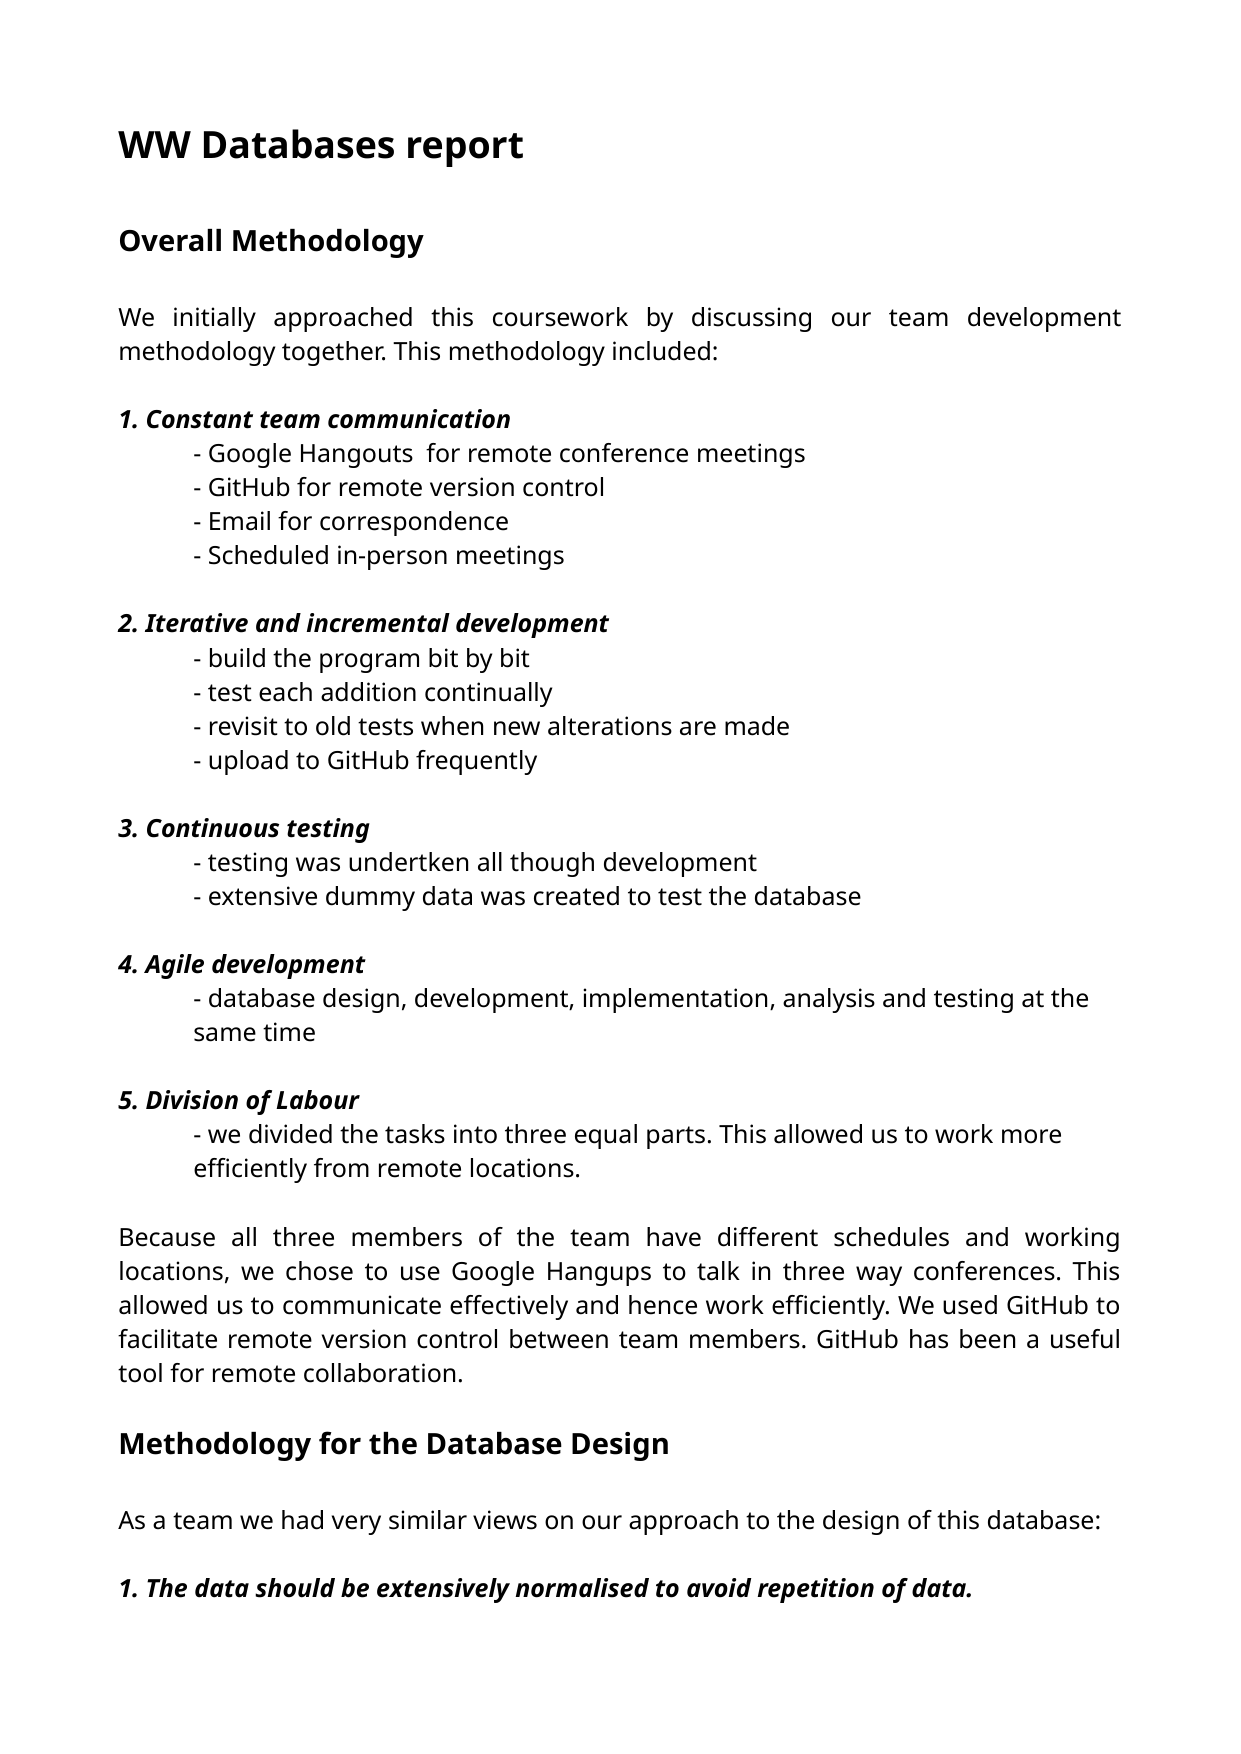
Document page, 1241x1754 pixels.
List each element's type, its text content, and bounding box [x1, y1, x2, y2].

text - we divided the tasks into three equal parts. This allowed us to work more efficiently from remote locations. [193, 1117, 1122, 1185]
text - upload to GitHub frequently [193, 742, 1122, 776]
text Methodology for the Database Design [118, 1424, 1122, 1463]
text - database design, development, implementation, analysis and testing at the same time [193, 981, 1122, 1049]
text We initially approached this coursework by discussing our team development methodology together. This methodology included: [118, 299, 1122, 368]
text - Email for correspondence [193, 504, 1122, 538]
text 2. Iterative and incremental development [118, 606, 1122, 640]
text - GitHub for remote version control [193, 470, 1122, 504]
text 3. Continuous testing [118, 811, 1122, 844]
text - test each addition continually [193, 674, 1122, 708]
text - revisit to old tests when new alterations are made [193, 708, 1122, 742]
text Because all three members of the team have different schedules and working locations, we chose to use Google Hangups to talk in three way conferences. This allowed us to communicate effectively and hence work efficiently. We used GitHub to facilitate remote version control between team members. GitHub has been a useful tool for remote collaboration. [118, 1219, 1122, 1389]
text 5. Division of Labour [118, 1083, 1122, 1117]
text Overall Methodology [118, 220, 1122, 260]
text - Google Hangouts for remote conference meetings [193, 436, 1122, 470]
text - testing was undertken all though development [193, 844, 1122, 879]
text WW Databases report [118, 118, 1122, 169]
text - extensive dummy data was created to test the database [193, 879, 1122, 913]
text - Scheduled in-person meetings [193, 538, 1122, 572]
text - build the program bit by bit [193, 640, 1122, 674]
text As a team we had very similar views on our approach to the design of this database: [118, 1503, 1122, 1537]
text 1. The data should be extensively normalised to avoid repetition of data. [118, 1571, 1122, 1605]
text 1. Constant team communication [118, 402, 1122, 436]
text 4. Agile development [118, 947, 1122, 981]
